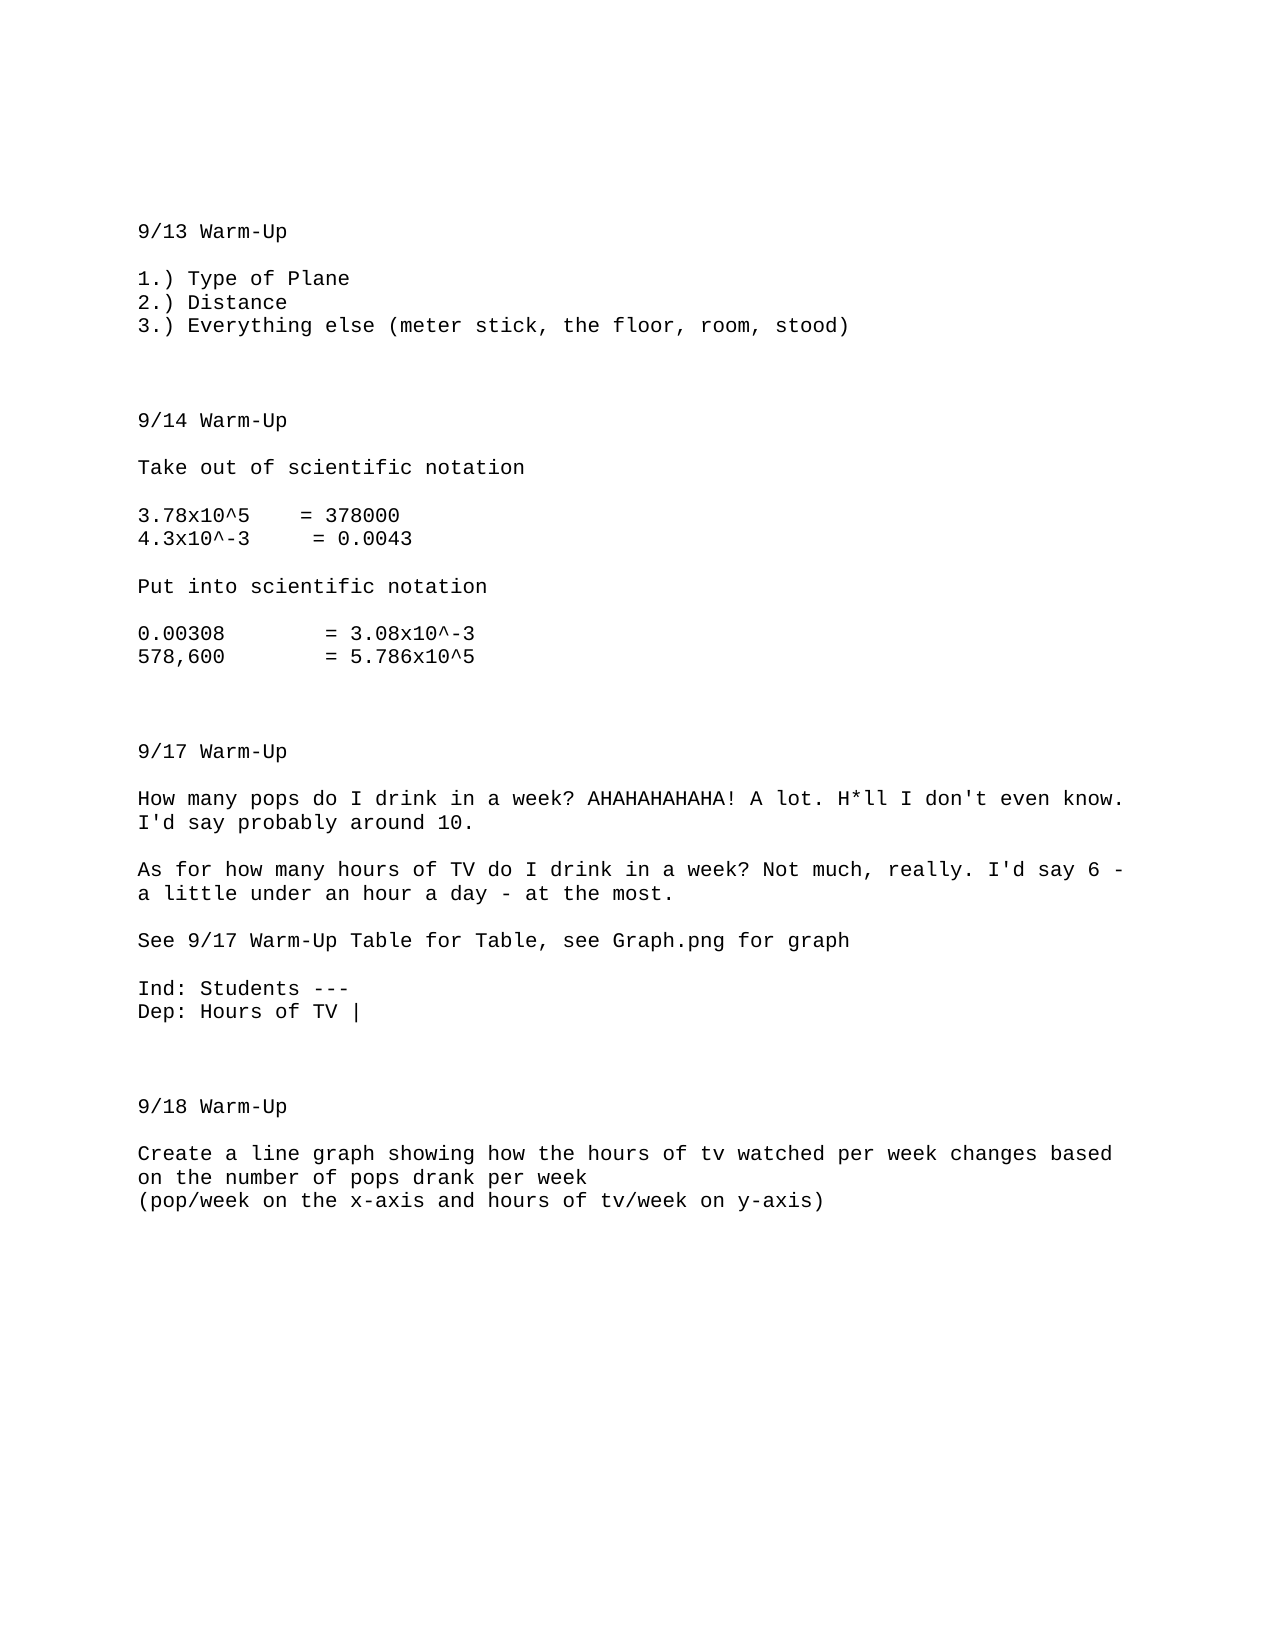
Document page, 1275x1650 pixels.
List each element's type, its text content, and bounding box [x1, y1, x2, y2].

text How many pops do I drink in a week? AHAHAHAHAHA! A lot. H*ll I don't even know. I'd say probably around 10. [137, 788, 1138, 836]
text As for how many hours of TV do I drink in a week? Not much, really. I'd say 6 - a little under an hour a day - at the most. [137, 859, 1138, 907]
text 3.) Everything else (meter stick, the floor, room, stood) [137, 316, 1138, 339]
text 578,600 = 5.786x10^5 [137, 647, 1138, 670]
text Put into scientific notation [137, 576, 1138, 599]
text Ind: Students --- [137, 978, 1138, 1001]
text See 9/17 Warm-Up Table for Table, see Graph.png for graph [137, 930, 1138, 954]
text 9/17 Warm-Up [137, 741, 1138, 765]
text 9/18 Warm-Up [137, 1096, 1138, 1119]
text 0.00308 = 3.08x10^-3 [137, 623, 1138, 647]
text (pop/week on the x-axis and hours of tv/week on y-axis) [137, 1190, 1138, 1214]
text 9/13 Warm-Up [137, 221, 1138, 244]
text 4.3x10^-3 = 0.0043 [137, 528, 1138, 552]
text 2.) Distance [137, 292, 1138, 316]
text 9/14 Warm-Up [137, 410, 1138, 434]
text Create a line graph showing how the hours of tv watched per week changes based on the number of pops drank per week [137, 1143, 1138, 1190]
text Dep: Hours of TV | [137, 1001, 1138, 1025]
text 3.78x10^5 = 378000 [137, 505, 1138, 528]
text 1.) Type of Plane [137, 268, 1138, 292]
text Take out of scientific notation [137, 457, 1138, 481]
